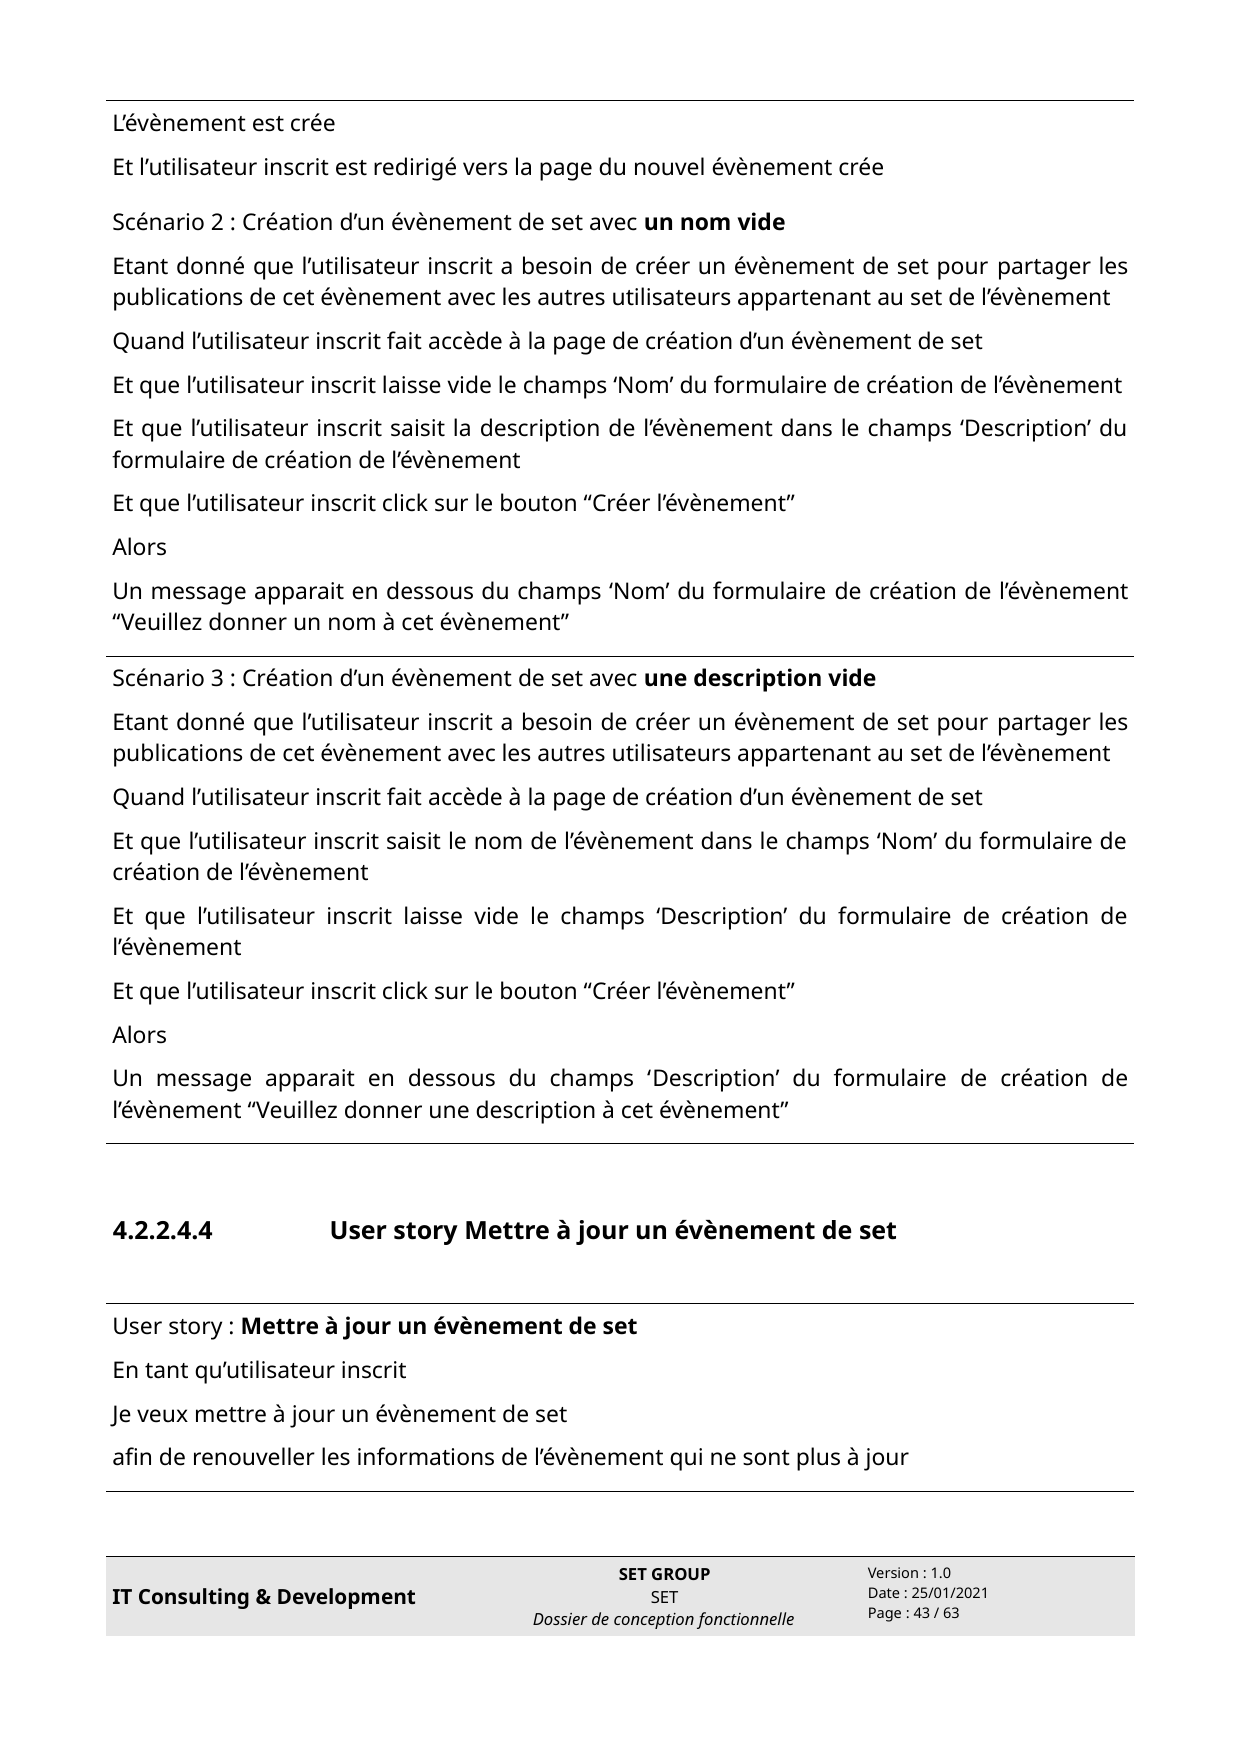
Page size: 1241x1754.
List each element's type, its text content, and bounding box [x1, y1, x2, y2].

table_cell Scénario 3 : Création d’un évènement de set avec une description vide Etant donné que l’utilisateur inscrit a besoin de créer un évènement de set pour partager les publications de cet évènement avec les autres utilisateurs appartenant au set de l’évènement Quand l’utilisateur inscrit fait accède à la page de création d’un évènement de set Et que l’utilisateur inscrit saisit le nom de l’évènement dans le champs ‘Nom’ du formulaire de création de l’évènement Et que l’utilisateur inscrit laisse vide le champs ‘Description’ du formulaire de création de l’évènement Et que l’utilisateur inscrit click sur le bouton “Créer l’évènement” Alors Un message apparait en dessous du champs ‘Description’ du formulaire de création de l’évènement “Veuillez donner une description à cet évènement” [106, 657, 1134, 1143]
table_cell Scénario 2 : Création d’un évènement de set avec un nom vide Etant donné que l’utilisateur inscrit a besoin de créer un évènement de set pour partager les publications de cet évènement avec les autres utilisateurs appartenant au set de l’évènement Quand l’utilisateur inscrit fait accède à la page de création d’un évènement de set Et que l’utilisateur inscrit laisse vide le champs ‘Nom’ du formulaire de création de l’évènement Et que l’utilisateur inscrit saisit la description de l’évènement dans le champs ‘Description’ du formulaire de création de l’évènement Et que l’utilisateur inscrit click sur le bouton “Créer l’évènement” Alors Un message apparait en dessous du champs ‘Nom’ du formulaire de création de l’évènement “Veuillez donner un nom à cet évènement” [106, 200, 1134, 656]
table_header User story : Mettre à jour un évènement de set En tant qu’utilisateur inscrit Je veux mettre à jour un évènement de set afin de renouveller les informations de l’évènement qui ne sont plus à jour [106, 1304, 1134, 1491]
subtitle User story Mettre à jour un évènement de set [106, 1213, 1134, 1247]
table_header L’évènement est crée Et l’utilisateur inscrit est redirigé vers la page du nouvel évènement crée [106, 101, 1134, 200]
